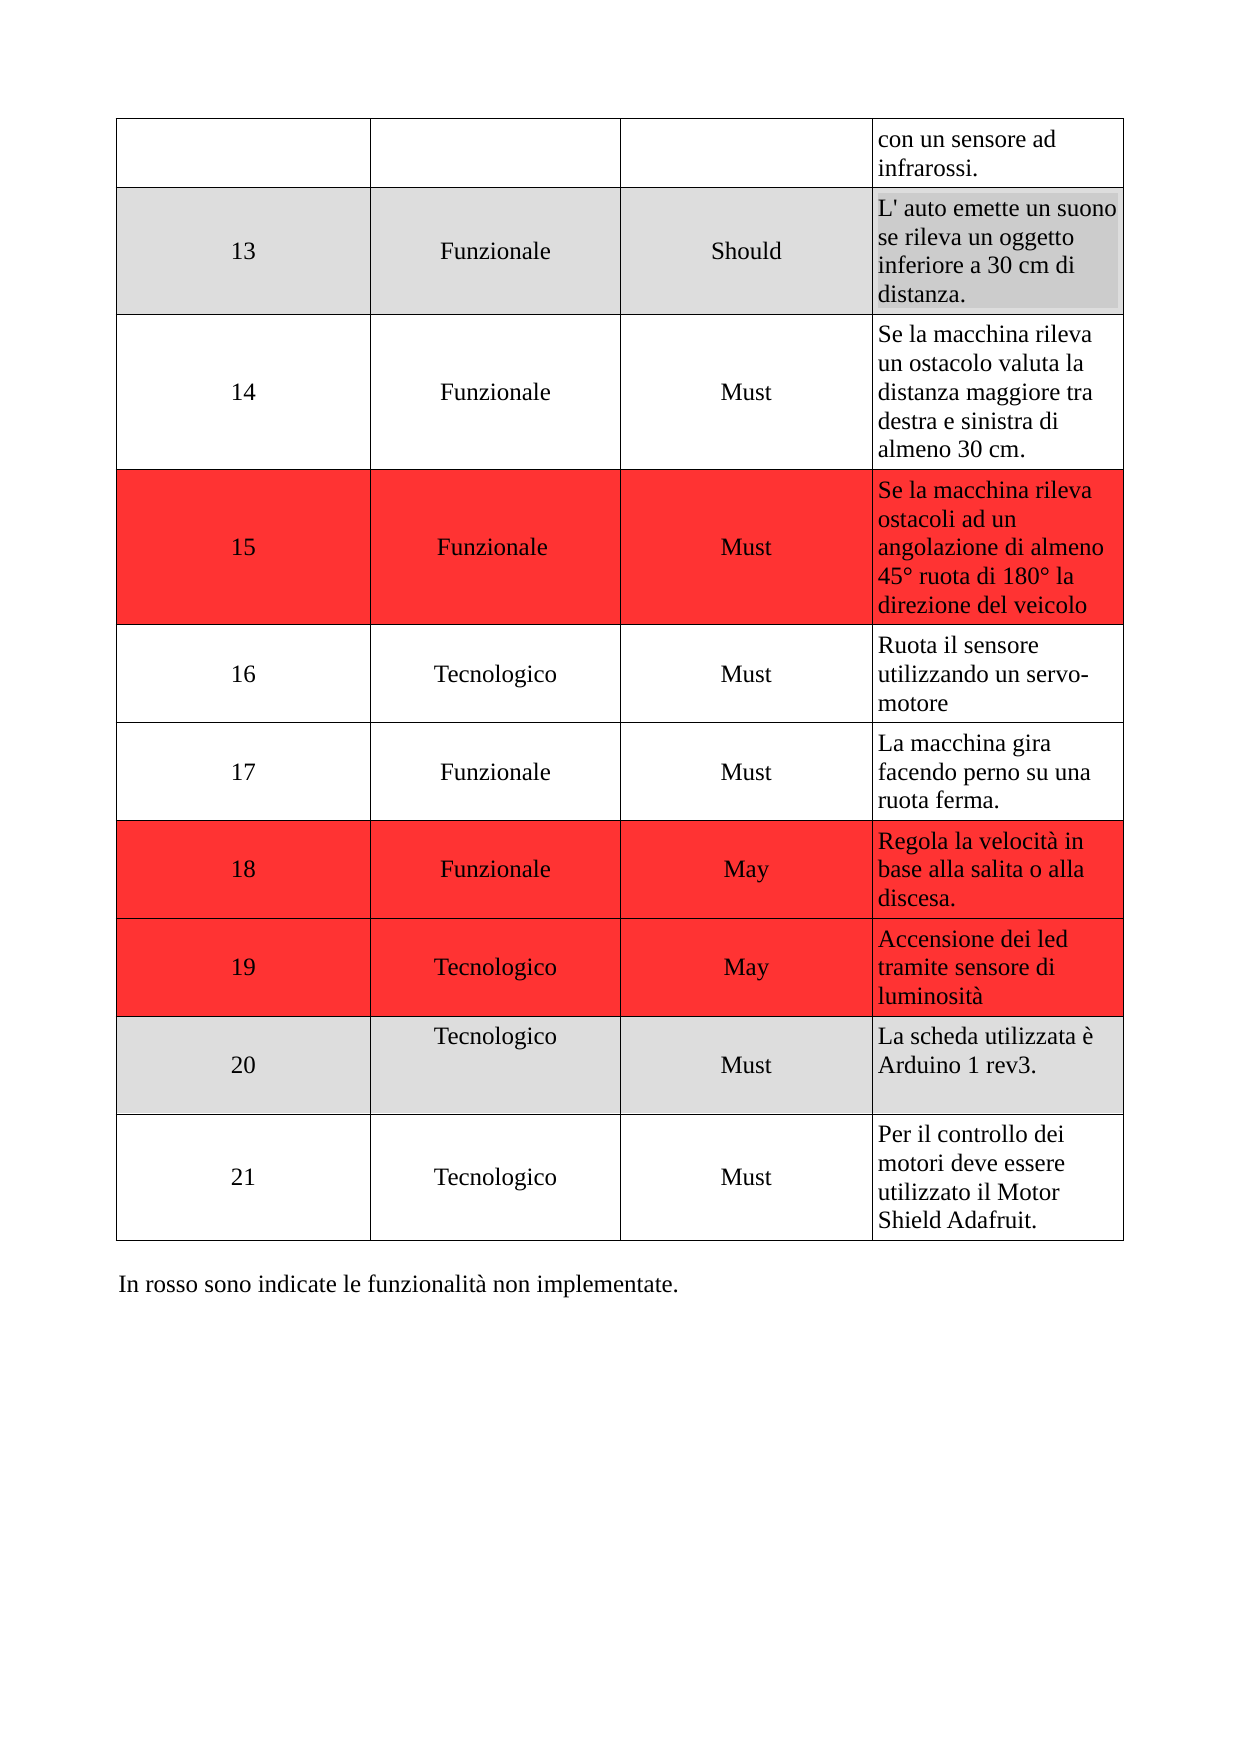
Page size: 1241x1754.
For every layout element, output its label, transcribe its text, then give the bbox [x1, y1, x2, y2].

table_cell Se la macchina rileva un ostacolo valuta la distanza maggiore tra destra e sinistra di almeno 30 cm. [873, 315, 1123, 469]
table_cell Tecnologico [371, 1115, 620, 1240]
table_cell Tecnologico [371, 625, 620, 722]
table_cell 13 [117, 188, 370, 314]
table_cell Tecnologico [371, 1017, 620, 1113]
table_cell Per il controllo dei motori deve essere utilizzato il Motor Shield Adafruit. [873, 1115, 1123, 1240]
table_cell 17 [117, 723, 370, 820]
table_cell Must [621, 315, 872, 469]
table_cell 18 [117, 821, 370, 918]
table_cell Regola la velocità in base alla salita o alla discesa. [873, 821, 1123, 918]
table_cell Funzionale [371, 188, 620, 314]
table_cell Must [621, 1115, 872, 1240]
text In rosso sono indicate le funzionalità non implementate. [118, 1269, 1122, 1298]
table_cell 20 [117, 1017, 370, 1113]
table_cell Must [621, 625, 872, 722]
table_cell Accensione dei led tramite sensore di luminosità [873, 919, 1123, 1016]
table_cell Tecnologico [371, 919, 620, 1016]
table_cell Funzionale [371, 315, 620, 469]
table_cell 16 [117, 625, 370, 722]
table_cell 19 [117, 919, 370, 1016]
table_cell Funzionale [371, 723, 620, 820]
table_cell 21 [117, 1115, 370, 1240]
table_cell Should [621, 188, 872, 314]
table_cell [621, 119, 872, 187]
table_cell May [621, 919, 872, 1016]
table_cell con un sensore ad infrarossi. [873, 119, 1123, 187]
table_cell Ruota il sensore utilizzando un servo-motore [873, 625, 1123, 722]
table_cell La scheda utilizzata è Arduino 1 rev3. [873, 1017, 1123, 1113]
table_cell May [621, 821, 872, 918]
table_cell Must [621, 1017, 872, 1113]
table_cell 14 [117, 315, 370, 469]
table_cell Must [621, 470, 872, 624]
table_cell [117, 119, 370, 187]
table_cell Se la macchina rileva ostacoli ad un angolazione di almeno 45° ruota di 180° la direzione del veicolo [873, 470, 1123, 624]
table_cell L' auto emette un suono se rileva un oggetto inferiore a 30 cm di distanza. [873, 188, 1123, 314]
table_cell [371, 119, 620, 187]
table_cell 15 [117, 470, 370, 624]
table_cell Funzionale [371, 821, 620, 918]
table_cell Funzionale [371, 470, 620, 624]
table_cell La macchina gira facendo perno su una ruota ferma. [873, 723, 1123, 820]
table_cell Must [621, 723, 872, 820]
